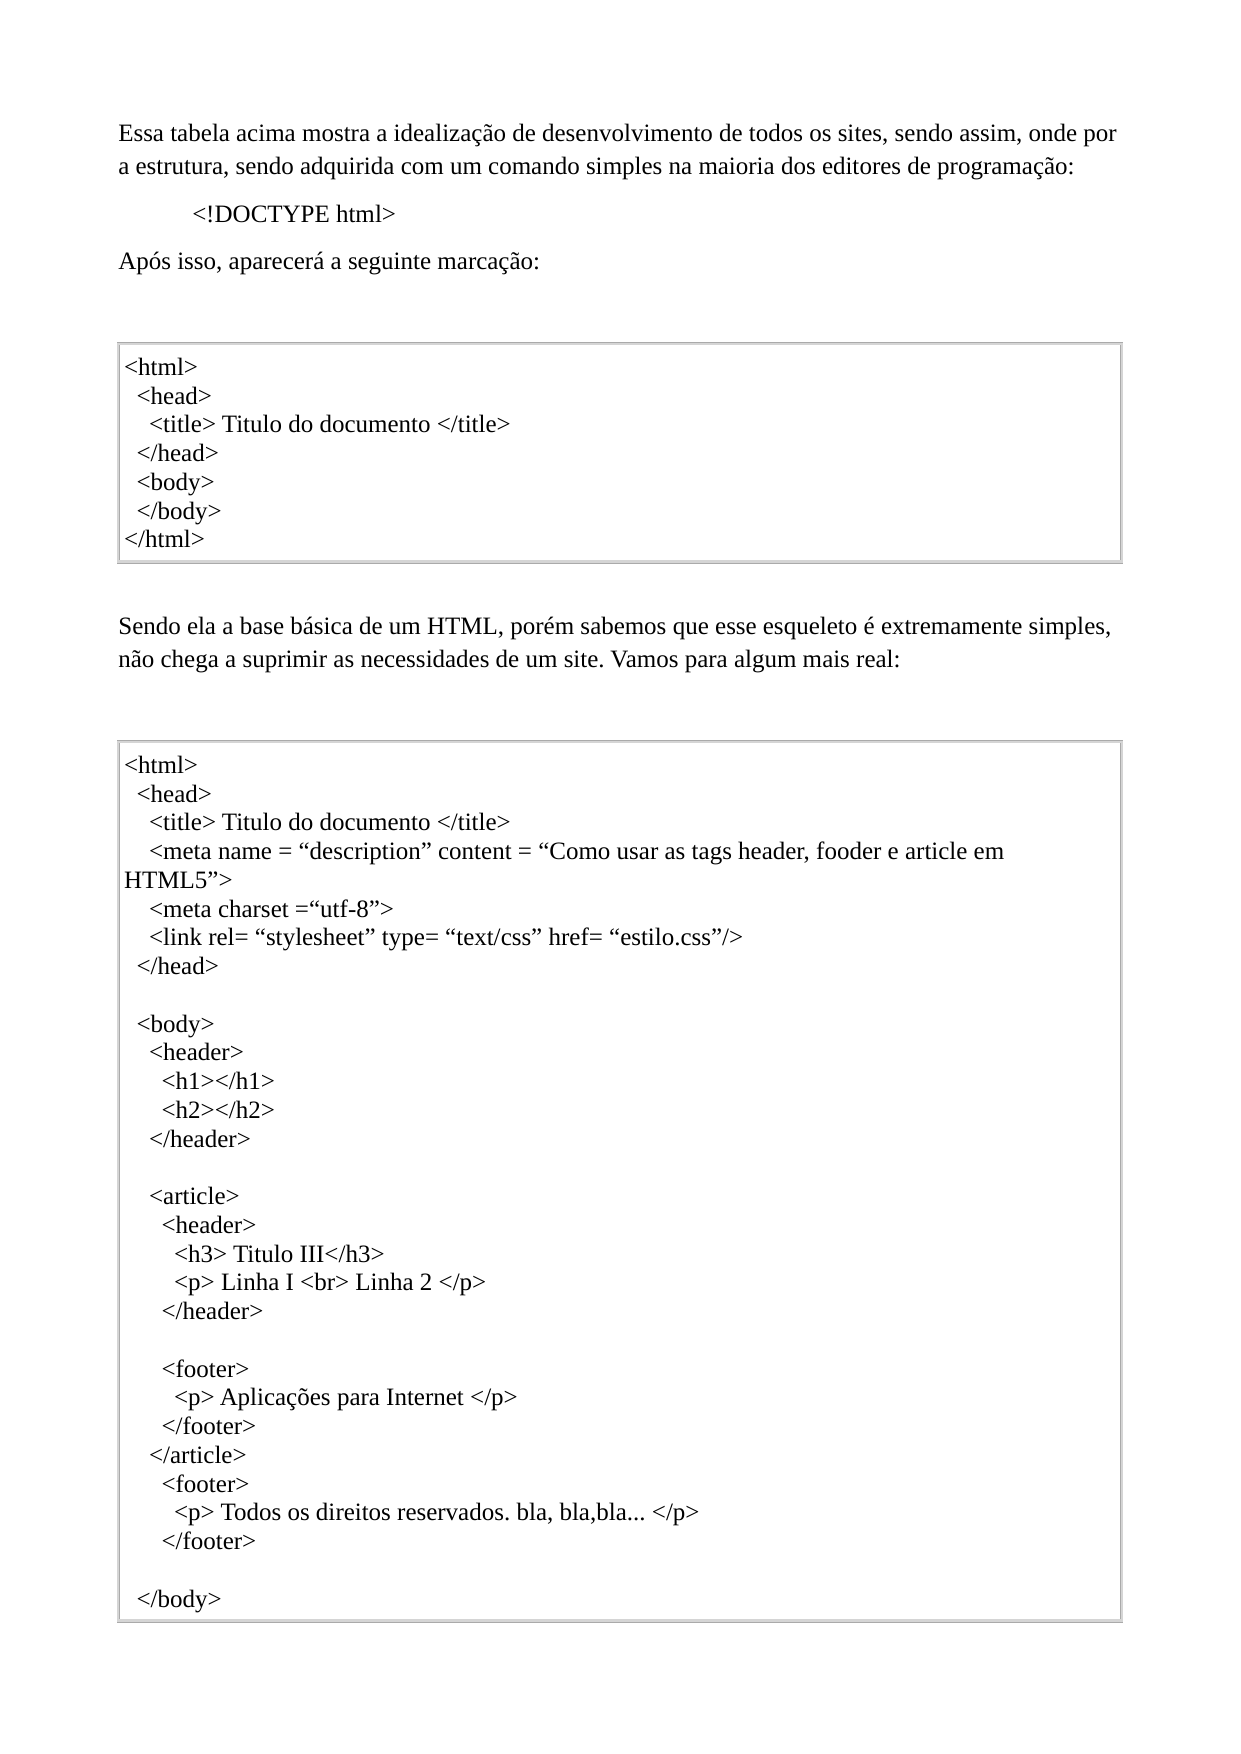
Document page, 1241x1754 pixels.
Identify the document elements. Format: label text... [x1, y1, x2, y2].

text Essa tabela acima mostra a idealização de desenvolvimento de todos os sites, sendo assim, onde por a estrutura, sendo adquirida com um comando simples na maioria dos editores de programação: [118, 118, 1122, 180]
text <!DOCTYPE html> [118, 199, 1122, 227]
text Após isso, aparecerá a seguinte marcação: [118, 246, 1122, 275]
text Sendo ela a base básica de um HTML, porém sabemos que esse esqueleto é extremamente simples, não chega a suprimir as necessidades de um site. Vamos para algum mais real: [118, 611, 1122, 673]
table_header <html> <head> <title> Titulo do documento </title> </head> <body> </body> </html> [120, 346, 1120, 559]
table_header <html> <head> <title> Titulo do documento </title> <meta name = “description” content = “Como usar as tags header, fooder e article em HTML5”> <meta charset =“utf-8”> <link rel= “stylesheet” type= “text/css” href= “estilo.css”/> </head> <body> <header> <h1></h1> <h2></h2> </header> <article> <header> <h3> Titulo III</h3> <p> Linha I <br> Linha 2 </p> </header> <footer> <p> Aplicações para Internet </p> </footer> </article> <footer> <p> Todos os direitos reservados. bla, bla,bla... </p> </footer> </body> [120, 744, 1120, 1618]
